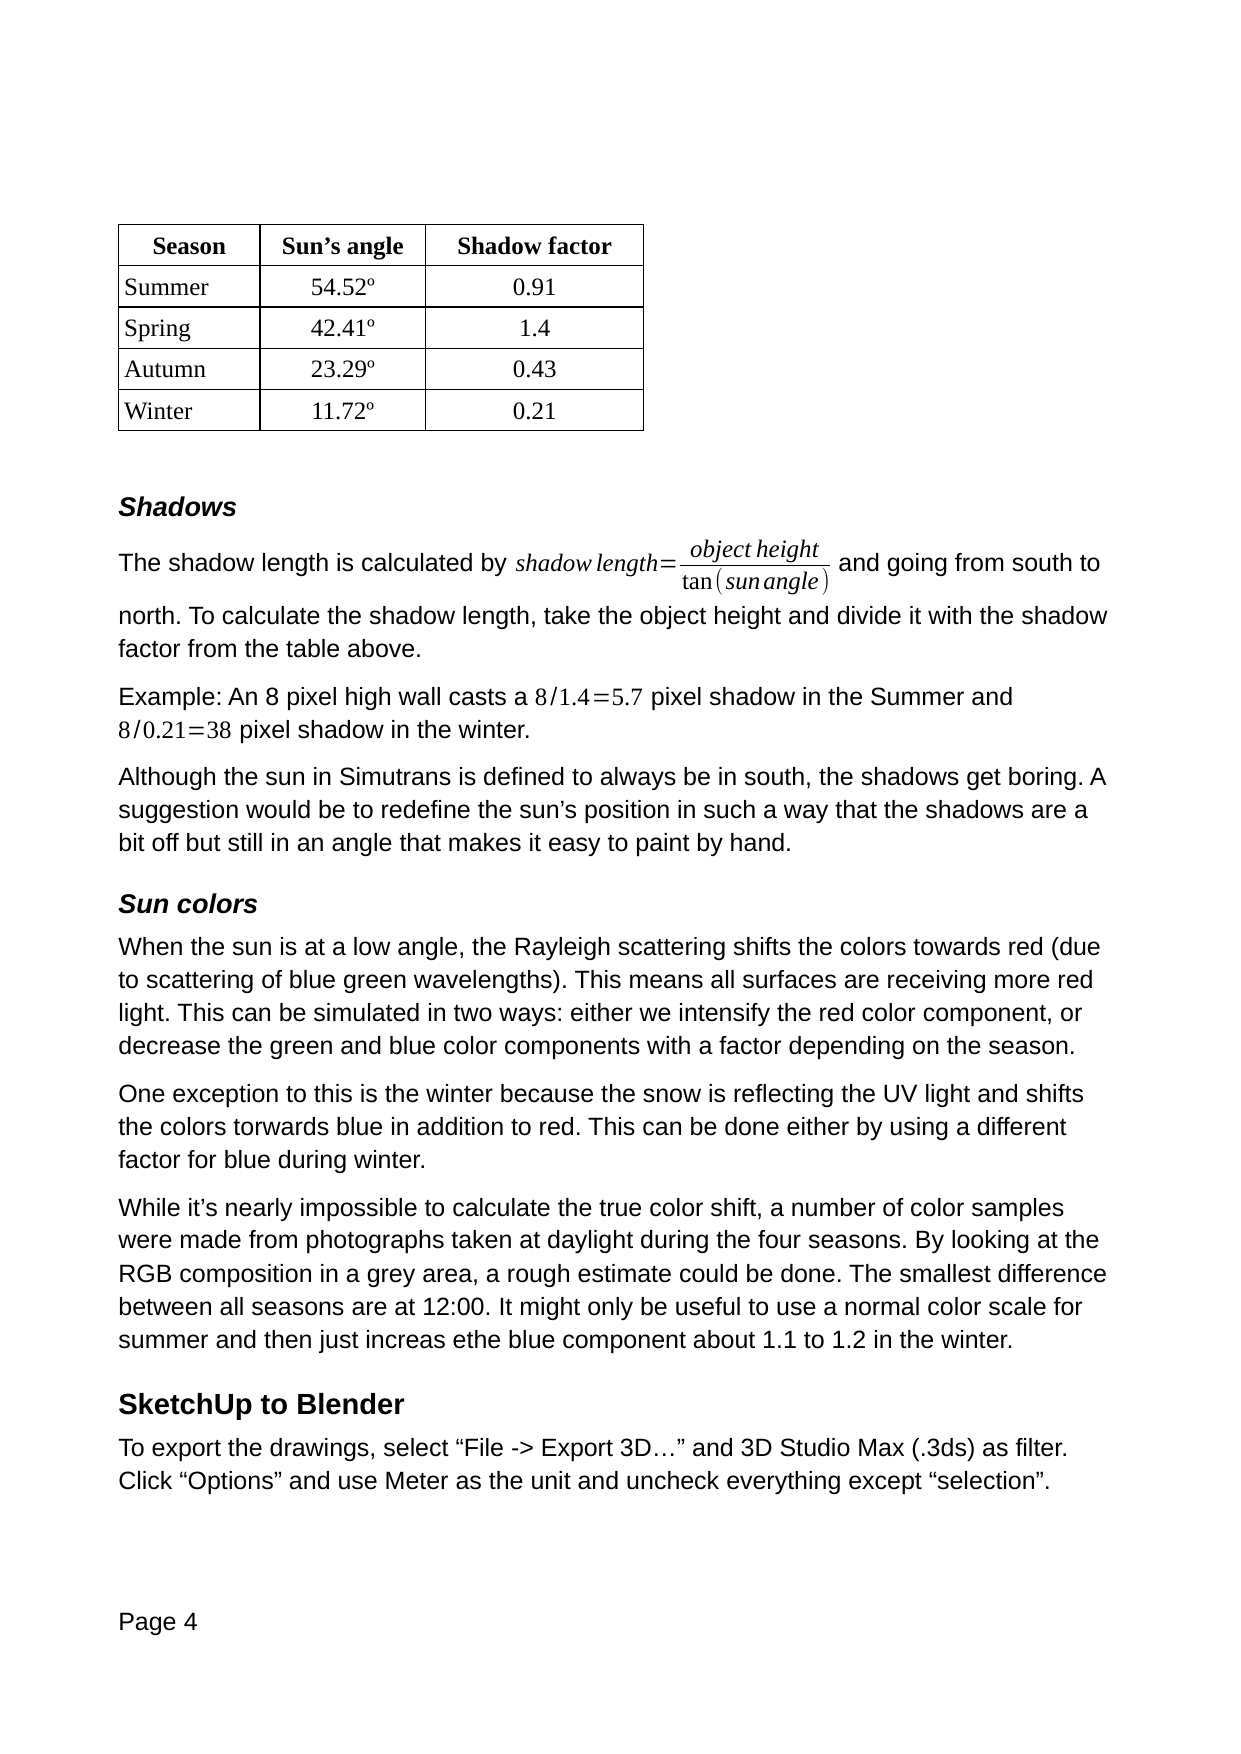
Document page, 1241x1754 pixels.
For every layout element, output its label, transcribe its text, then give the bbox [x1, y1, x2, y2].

table_cell Summer [119, 266, 259, 306]
table_header Season [119, 225, 259, 265]
table_cell Winter [119, 390, 259, 430]
subtitle Sun colors [118, 888, 1122, 920]
subtitle Shadows [118, 491, 1122, 523]
table_cell 0.91 [426, 266, 643, 306]
table_header Shadow factor [426, 225, 643, 265]
text When the sun is at a low angle, the Rayleigh scattering shifts the colors towards red (due to scattering of blue green wavelengths). This means all surfaces are receiving more red light. This can be simulated in two ways: either we intensify the red color component, or decrease the green and blue color components with a factor depending on the season. [118, 932, 1122, 1060]
text Although the sun in Simutrans is defined to always be in south, the shadows get boring. A suggestion would be to redefine the sun’s position in such a way that the shadows are a bit off but still in an angle that makes it easy to paint by hand. [118, 762, 1122, 857]
text To export the drawings, select “File -> Export 3D…” and 3D Studio Max (.3ds) as filter. Click “Options” and use Meter as the unit and uncheck everything except “selection”. [118, 1433, 1122, 1494]
table_cell Autumn [119, 349, 259, 389]
text Example: An 8 pixel high wall casts a pixel shadow in the Summer and pixel shadow in the winter. [118, 681, 1122, 743]
table_cell 0.21 [426, 390, 643, 430]
text One exception to this is the winter because the snow is reflecting the UV light and shifts the colors torwards blue in addition to red. This can be done either by using a different factor for blue during winter. [118, 1079, 1122, 1174]
table_cell Spring [119, 308, 259, 348]
table_cell 42.41º [261, 308, 425, 348]
table_cell 11.72º [261, 390, 425, 430]
text The shadow length is calculated by and going from south to north. To calculate the shadow length, take the object height and divide it with the shadow factor from the table above. [118, 535, 1122, 663]
table_header Sun’s angle [261, 225, 425, 265]
table_cell 1.4 [426, 308, 643, 348]
table_cell 54.52º [261, 266, 425, 306]
table_cell 23.29º [261, 349, 425, 389]
text While it’s nearly impossible to calculate the true color shift, a number of color samples were made from photographs taken at daylight during the four seasons. By looking at the RGB composition in a grey area, a rough estimate could be done. The smallest difference between all seasons are at 12:00. It might only be useful to use a normal color scale for summer and then just increas ethe blue component about 1.1 to 1.2 in the winter. [118, 1192, 1122, 1353]
table_cell 0.43 [426, 349, 643, 389]
subtitle SketchUp to Blender [118, 1387, 1122, 1420]
